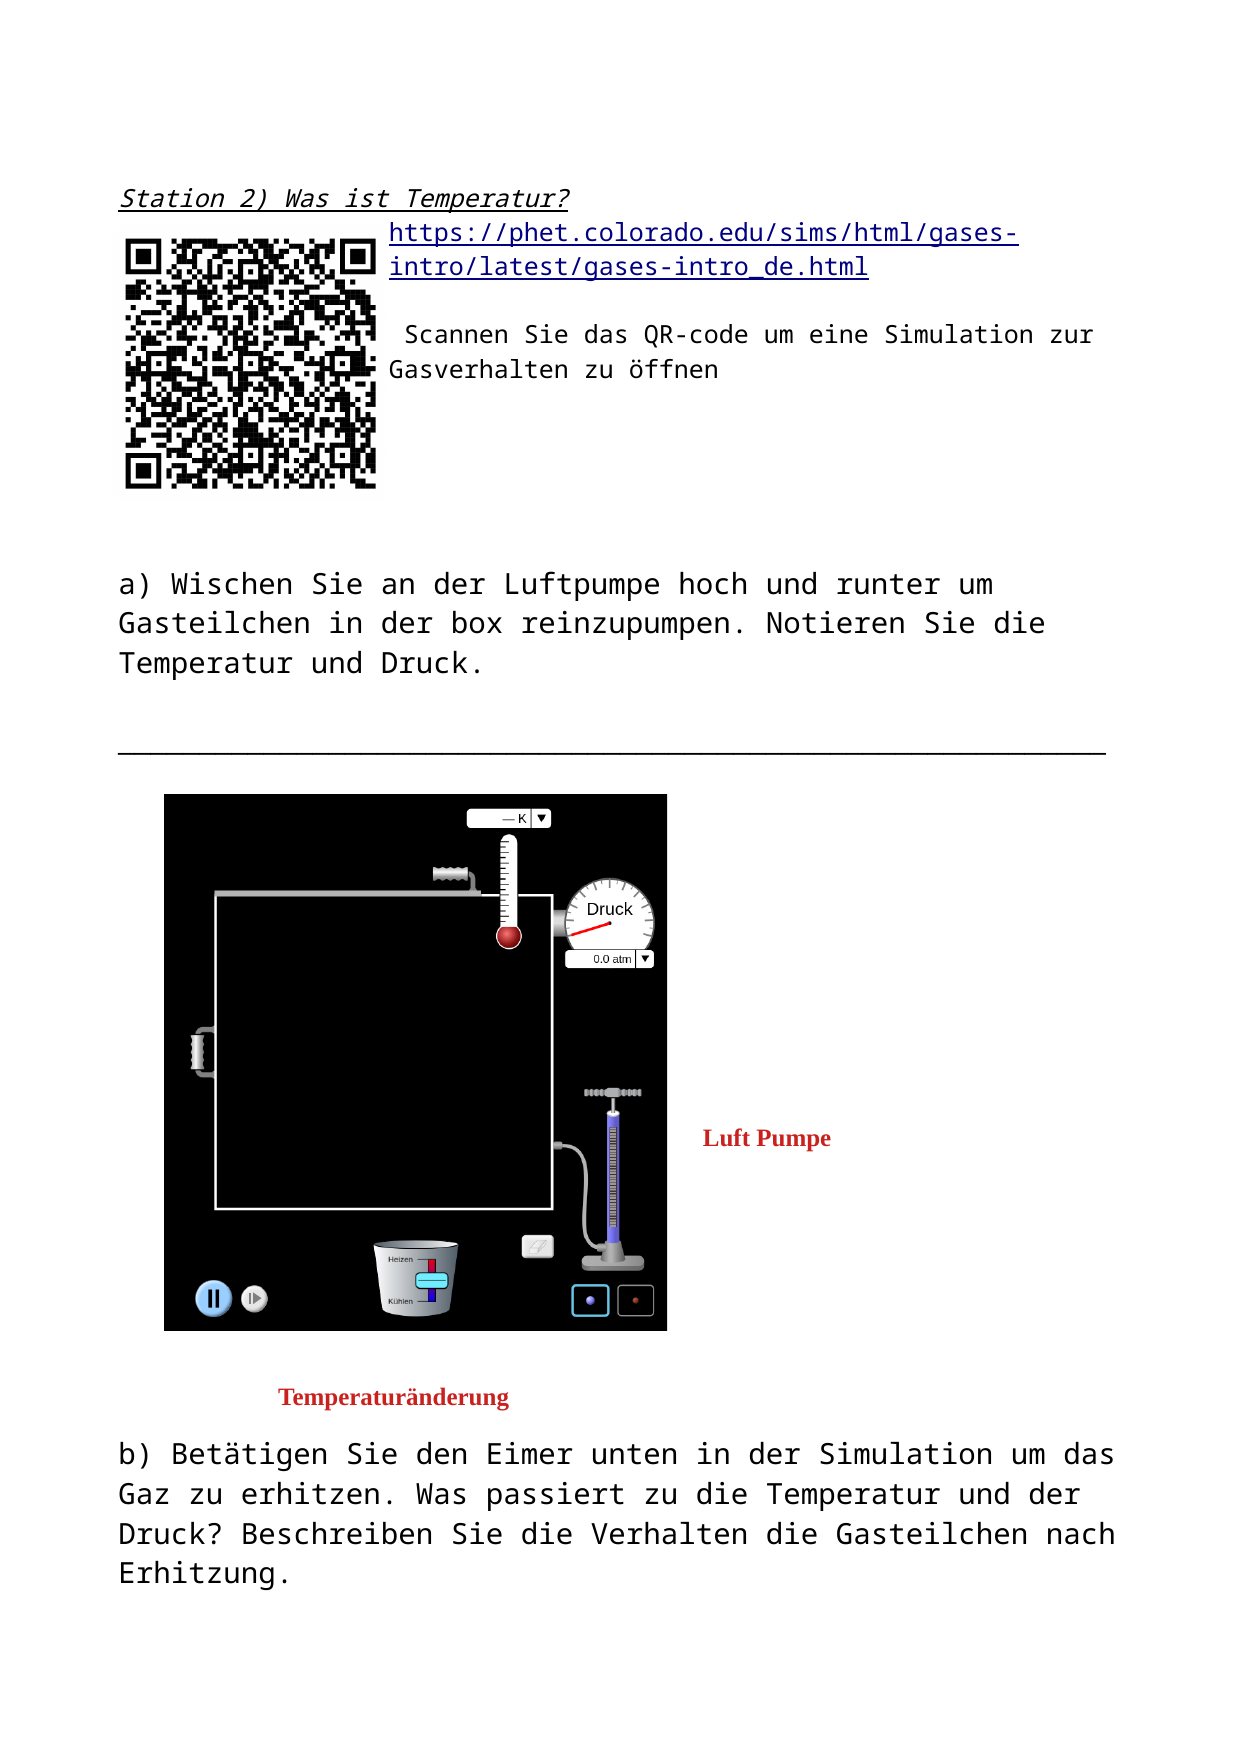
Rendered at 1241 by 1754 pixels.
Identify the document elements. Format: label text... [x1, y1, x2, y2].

text Station 2) Was ist Temperatur? [118, 181, 1122, 215]
text _____________________________________________________________ [118, 722, 1122, 755]
picture [164, 794, 668, 1331]
text https://phet.colorado.edu/sims/html/gases-intro/latest/gases-intro_de.html [118, 215, 1122, 283]
text Scannen Sie das QR-code um eine Simulation zur Gasverhalten zu öffnen [389, 317, 1122, 385]
text a) Wischen Sie an der Luftpumpe hoch und runter um Gasteilchen in der box reinzupumpen. Notieren Sie die Temperatur und Druck. [118, 563, 1122, 682]
picture [112, 226, 389, 502]
text b) Betätigen Sie den Eimer unten in der Simulation um das Gaz zu erhitzen. Was passiert zu die Temperatur und der Druck? Beschreiben Sie die Verhalten die Gasteilchen nach Erhitzung. [118, 1433, 1122, 1592]
